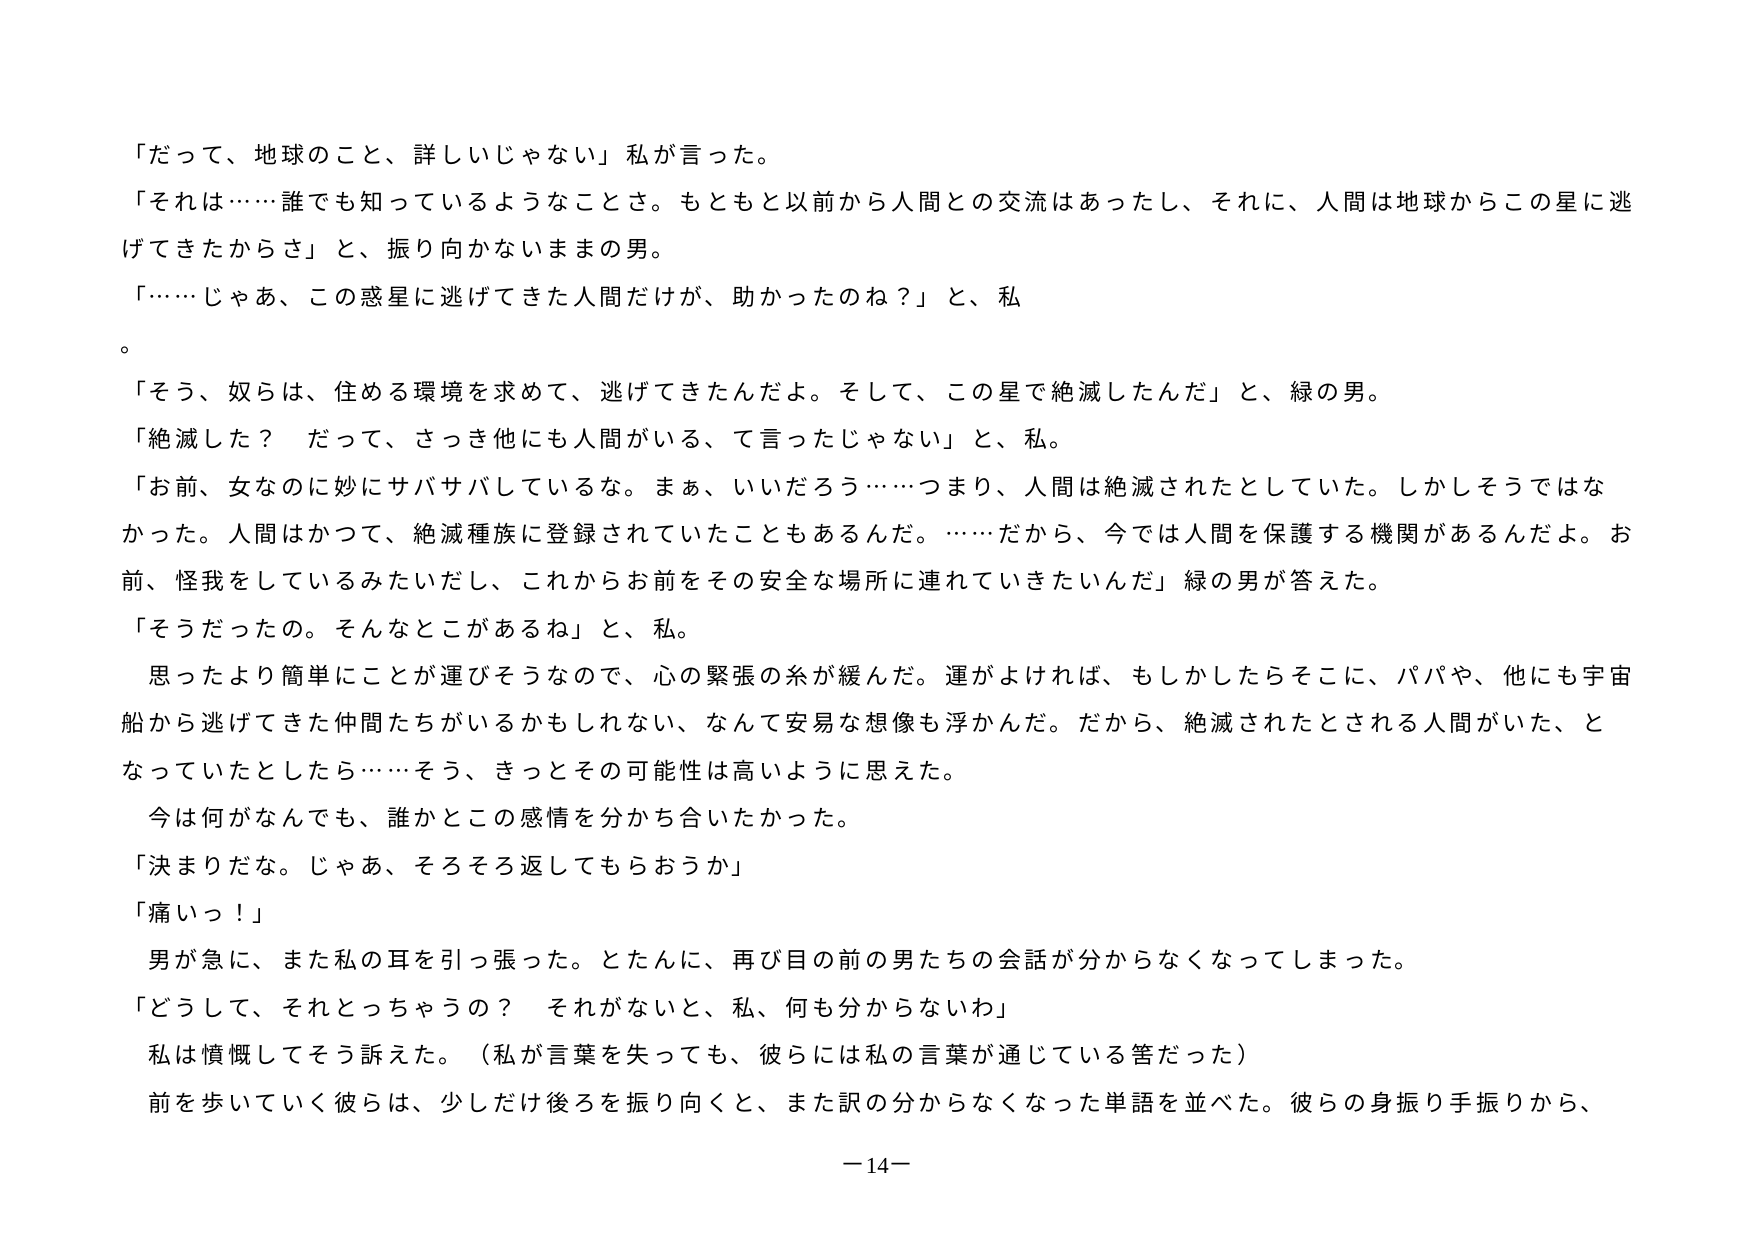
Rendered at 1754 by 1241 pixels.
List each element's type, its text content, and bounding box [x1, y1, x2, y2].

text 「絶滅した？ だって、さっき他にも人間がいる、て言ったじゃない」と、私。 [120, 403, 1634, 451]
text 私は憤慨してそう訴えた。（私が言葉を失っても、彼らには私の言葉が通じている筈だった） [120, 1019, 1634, 1067]
text 「……じゃあ、この惑星に逃げてきた人間だけが、助かったのね？」と、私 [120, 261, 1634, 309]
text 男が急に、また私の耳を引っ張った。とたんに、再び目の前の男たちの会話が分からなくなってしまった。 [120, 925, 1634, 972]
text 「決まりだな。じゃあ、そろそろ返してもらおうか」 [120, 830, 1634, 877]
text 前を歩いていく彼らは、少しだけ後ろを振り向くと、また訳の分からなくなった単語を並べた。彼らの身振り手振りから、 [120, 1067, 1634, 1114]
text 思ったより簡単にことが運びそうなので、心の緊張の糸が緩んだ。運がよければ、もしかしたらそこに、パパや、他にも宇宙船から逃げてきた仲間たちがいるかもしれない、なんて安易な想像も浮かんだ。だから、絶滅されたとされる人間がいた、となっていたとしたら……そう、きっとその可能性は高いように思えた。 [120, 640, 1634, 783]
text 。 [120, 309, 1634, 356]
text 「どうして、それとっちゃうの？ それがないと、私、何も分からないわ」 [120, 972, 1634, 1019]
text 「そう、奴らは、住める環境を求めて、逃げてきたんだよ。そして、この星で絶滅したんだ」と、緑の男。 [120, 356, 1634, 403]
text 「それは……誰でも知っているようなことさ。もともと以前から人間との交流はあったし、それに、人間は地球からこの星に逃げてきたからさ」と、振り向かないままの男。 [120, 166, 1634, 261]
text 今は何がなんでも、誰かとこの感情を分かち合いたかった。 [120, 783, 1634, 830]
text 「そうだったの。そんなとこがあるね」と、私。 [120, 593, 1634, 640]
text 「だって、地球のこと、詳しいじゃない」私が言った。 [120, 119, 1634, 166]
text 「お前、女なのに妙にサバサバしているな。まぁ、いいだろう……つまり、人間は絶滅されたとしていた。しかしそうではなかった。人間はかつて、絶滅種族に登録されていたこともあるんだ。……だから、今では人間を保護する機関があるんだよ。お前、怪我をしているみたいだし、これからお前をその安全な場所に連れていきたいんだ」緑の男が答えた。 [120, 451, 1634, 593]
text 「痛いっ！」 [120, 877, 1634, 925]
